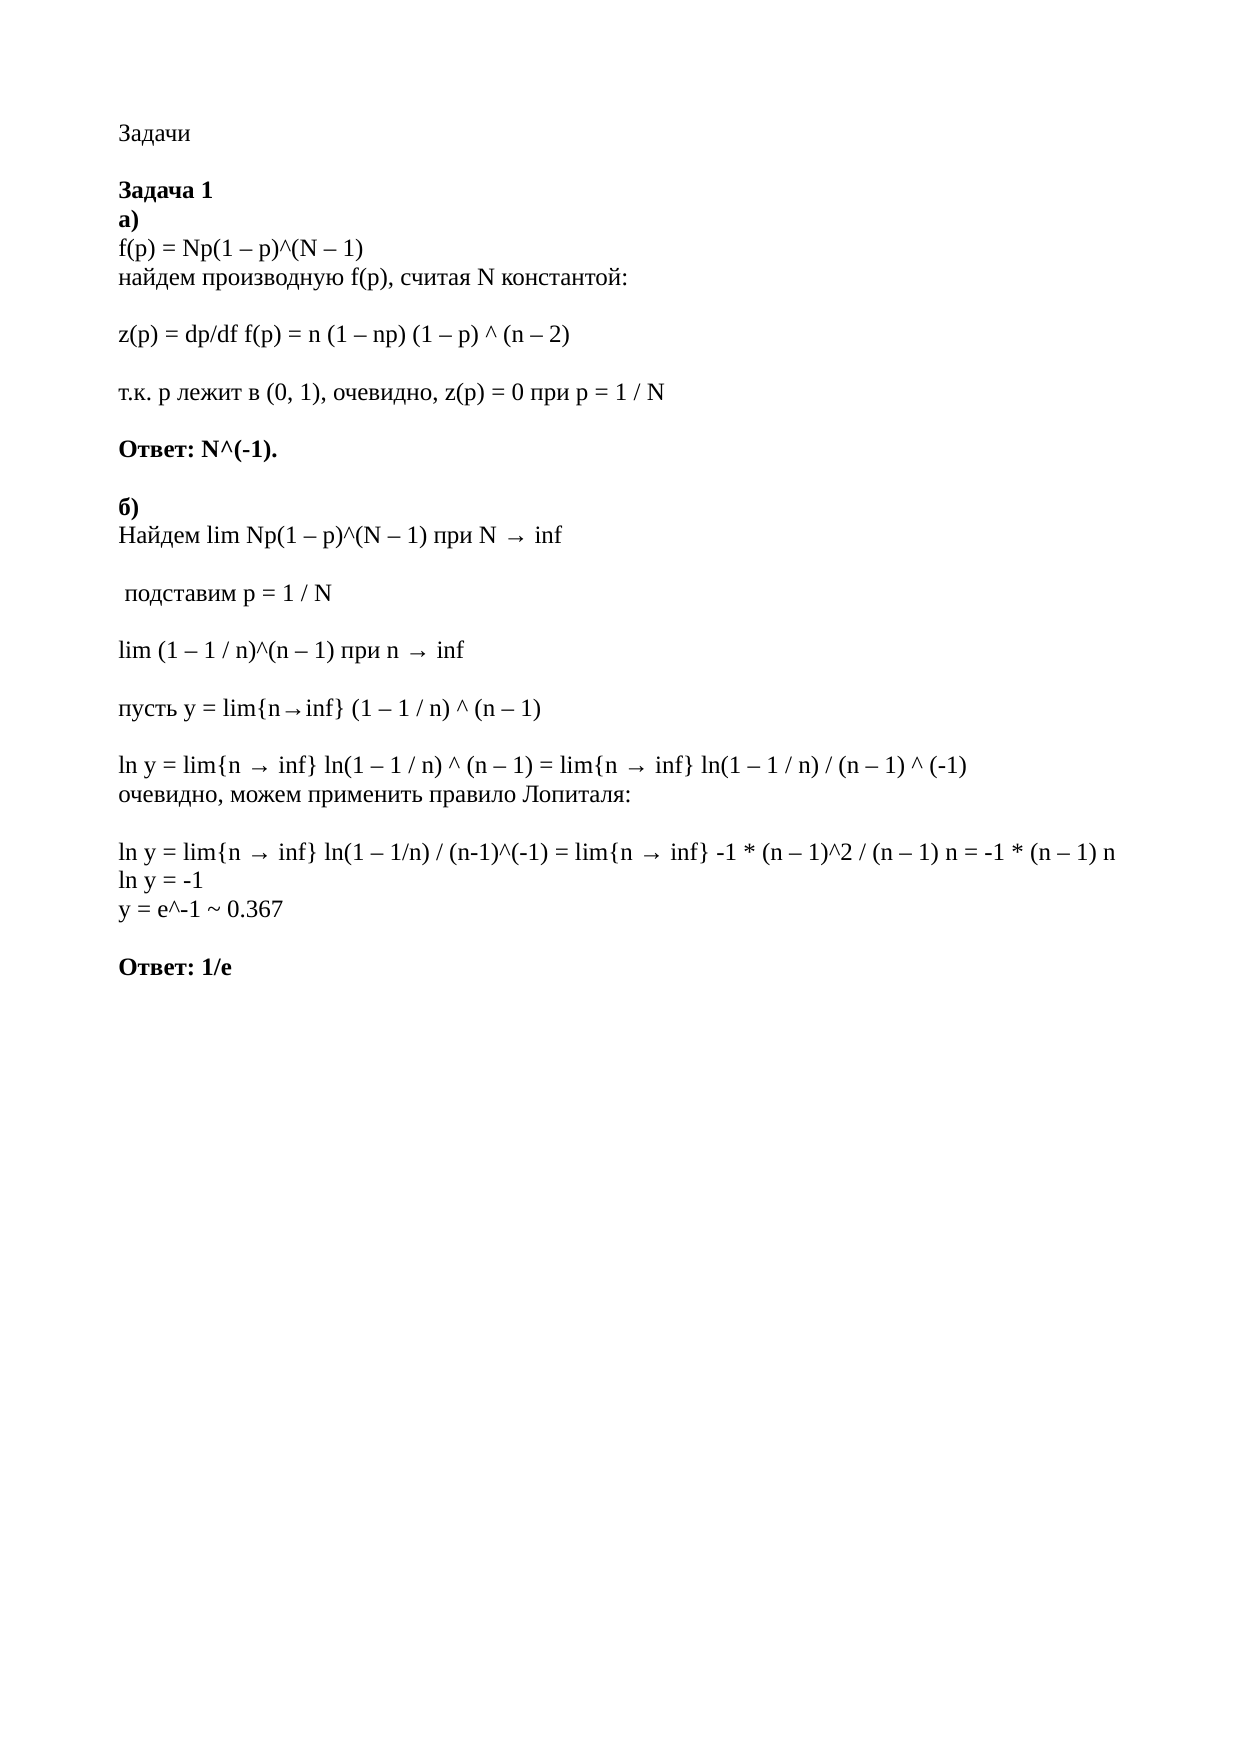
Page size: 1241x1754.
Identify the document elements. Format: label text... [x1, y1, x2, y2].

text ln y = -1 [118, 866, 1122, 894]
text a) [118, 204, 1122, 233]
text y = e^-1 ~ 0.367 [118, 894, 1122, 923]
text Задачи [118, 118, 1122, 147]
text ln y = lim{n → inf} ln(1 – 1/n) / (n-1)^(-1) = lim{n → inf} -1 * (n – 1)^2 / (n – 1) n = -1 * (n – 1) n [118, 837, 1122, 866]
text т.к. p лежит в (0, 1), очевидно, z(p) = 0 при p = 1 / N [118, 377, 1122, 406]
text б) [118, 492, 1122, 521]
text f(p) = Np(1 – p)^(N – 1) [118, 233, 1122, 262]
text Ответ: 1/e [118, 952, 1122, 981]
text очевидно, можем применить правило Лопиталя: [118, 779, 1122, 808]
text Ответ: N^(-1). [118, 434, 1122, 463]
text lim (1 – 1 / n)^(n – 1) при n → inf [118, 636, 1122, 664]
text Найдем lim Np(1 – p)^(N – 1) при N → inf [118, 521, 1122, 549]
text найдем производную f(p), считая N константой: [118, 262, 1122, 291]
text z(p) = dp/df f(p) = n (1 – np) (1 – p) ^ (n – 2) [118, 319, 1122, 348]
text ln y = lim{n → inf} ln(1 – 1 / n) ^ (n – 1) = lim{n → inf} ln(1 – 1 / n) / (n – 1) ^ (-1) [118, 751, 1122, 779]
text Задача 1 [118, 176, 1122, 204]
text пусть y = lim{n→inf} (1 – 1 / n) ^ (n – 1) [118, 693, 1122, 722]
text подставим p = 1 / N [118, 578, 1122, 607]
